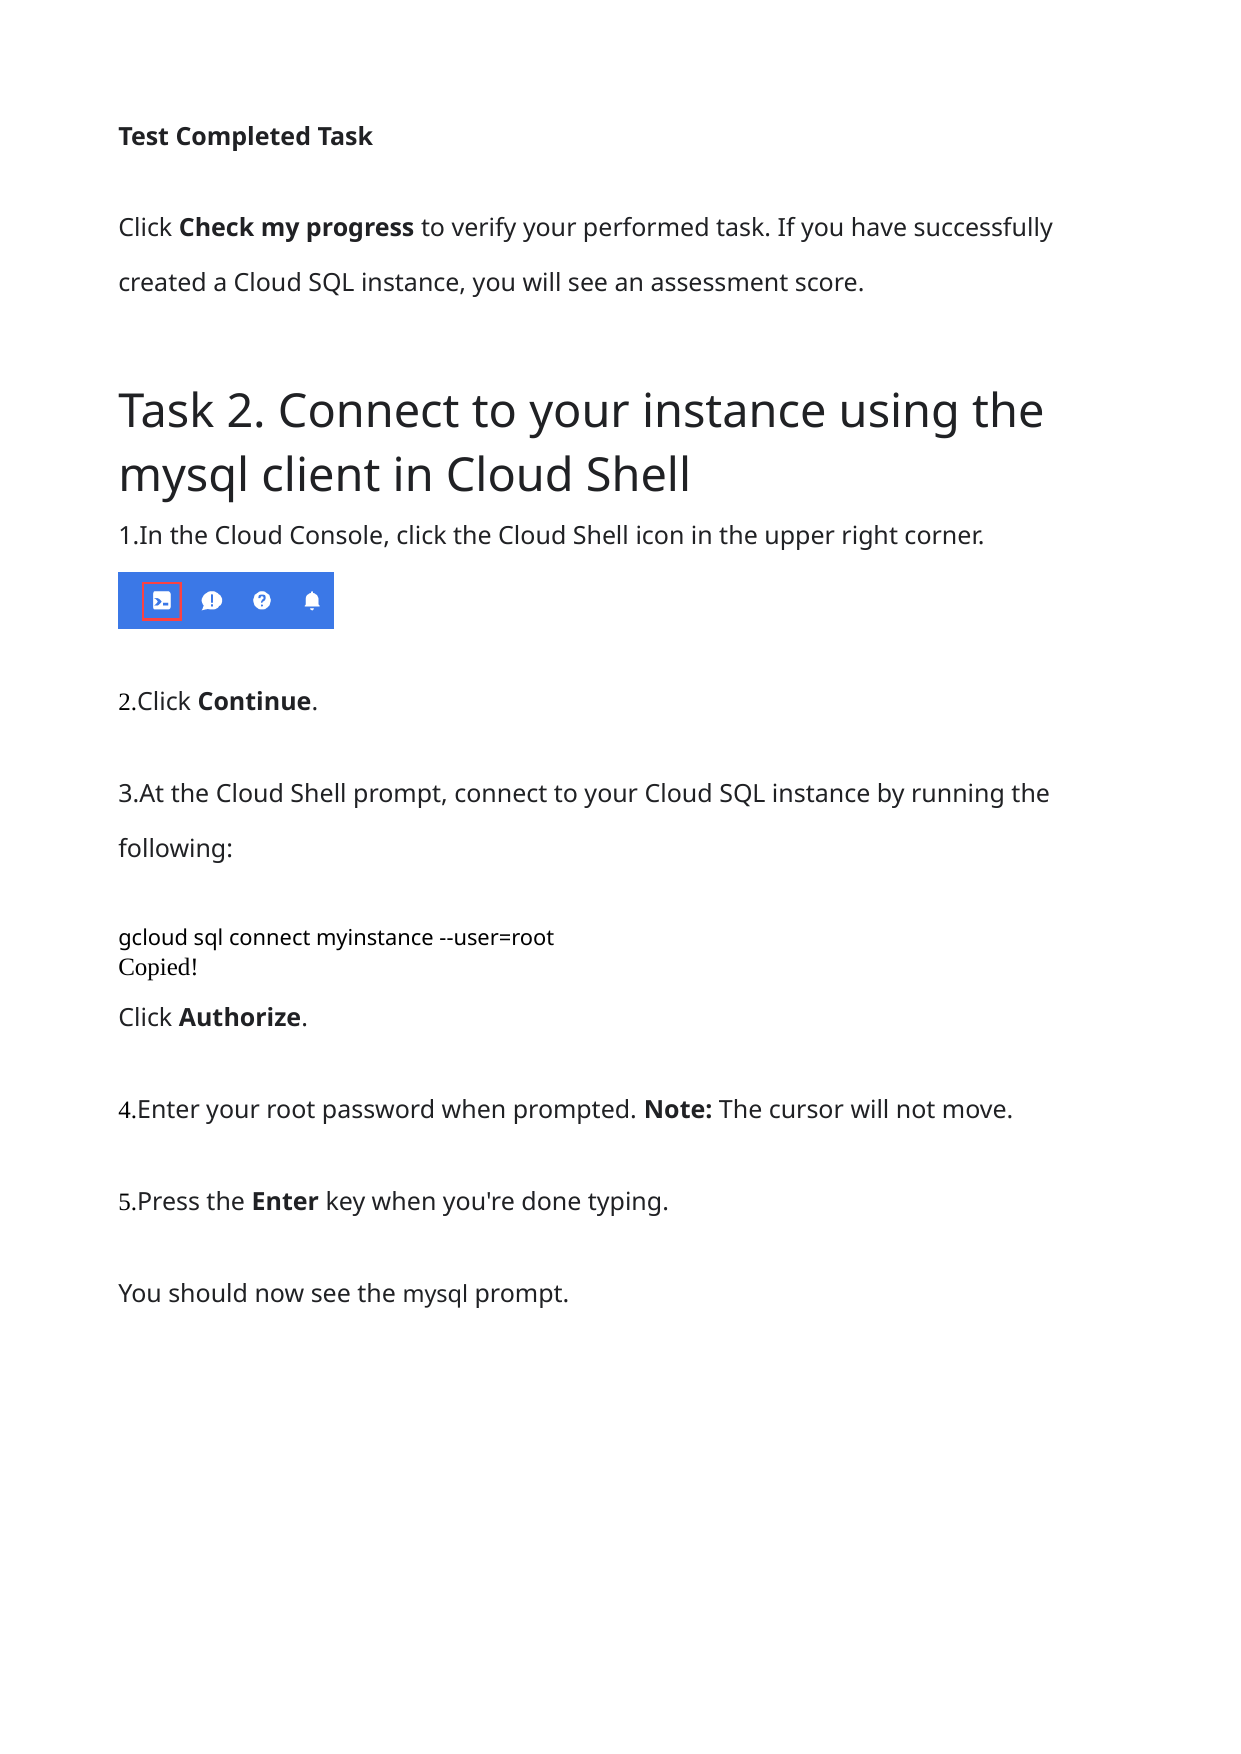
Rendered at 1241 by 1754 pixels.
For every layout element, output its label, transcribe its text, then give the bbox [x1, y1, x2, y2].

list In the Cloud Console, click the Cloud Shell icon in the upper right corner. [118, 518, 1122, 552]
text gcloud sql connect myinstance --user=root [118, 922, 1122, 952]
text Click Authorize. [118, 999, 1122, 1034]
list Click Continue. [118, 684, 1122, 718]
list Enter your root password when prompted. Note: The cursor will not move. [118, 1092, 1122, 1126]
picture [118, 572, 334, 629]
text You should now see the mysql prompt. [118, 1276, 1122, 1309]
list At the Cloud Shell prompt, connect to your Cloud SQL instance by running the following: [118, 776, 1122, 864]
list Press the Enter key when you're done typing. [118, 1183, 1122, 1218]
text Click Check my progress to verify your performed task. If you have successfully created a Cloud SQL instance, you will see an assessment score. [118, 210, 1122, 299]
text Test Completed Task [118, 118, 1122, 152]
subtitle Task 2. Connect to your instance using the mysql client in Cloud Shell [118, 377, 1122, 505]
text Copied! [118, 952, 1109, 981]
